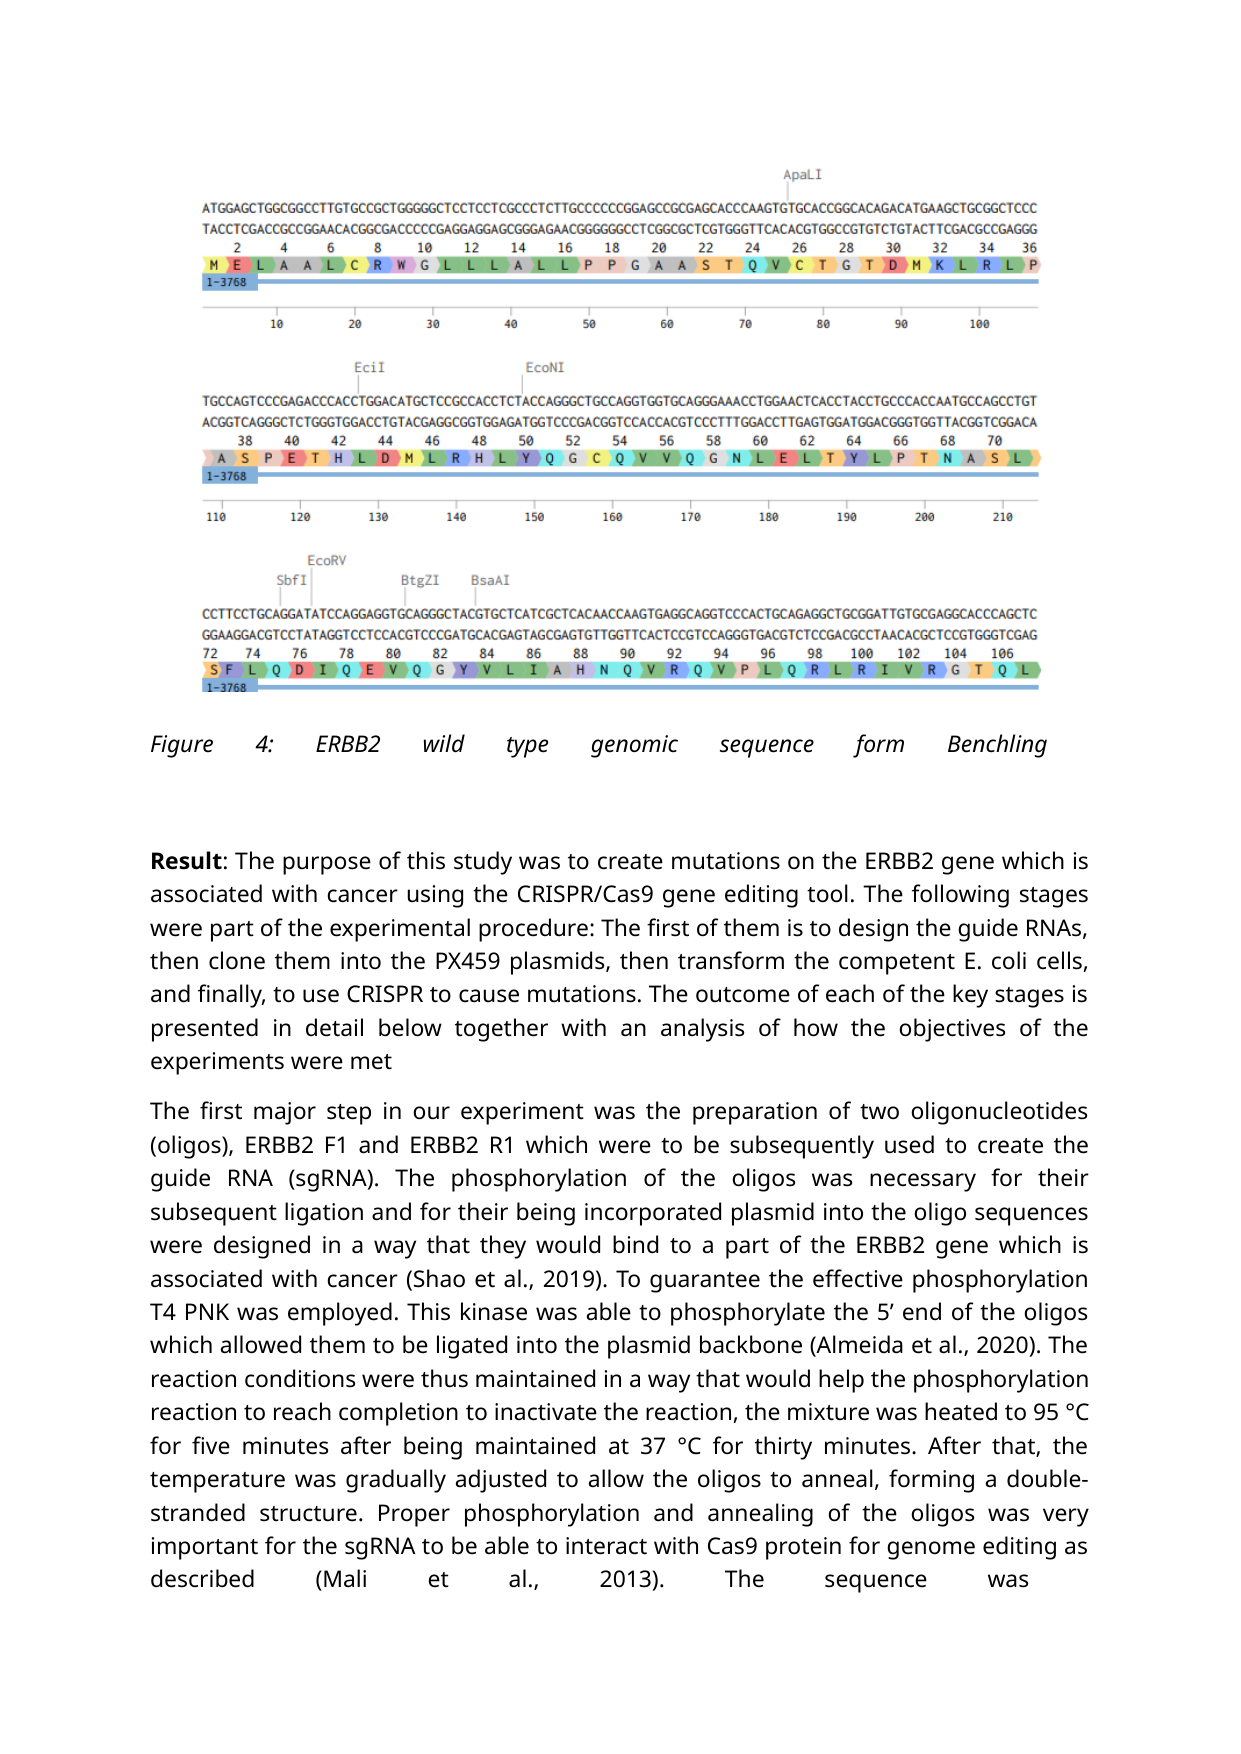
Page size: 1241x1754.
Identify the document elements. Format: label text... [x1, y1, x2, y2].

text Figure 4: ERBB2 wild type genomic sequence form Benchling [150, 692, 1090, 826]
text Result: The purpose of this study was to create mutations on the ERBB2 gene which is associated with cancer using the CRISPR/Cas9 gene editing tool. The following stages were part of the experimental procedure: The first of them is to design the guide RNAs, then clone them into the PX459 plasmids, then transform the competent E. coli cells, and finally, to use CRISPR to cause mutations. The outcome of each of the key stages is presented in detail below together with an analysis of how the objectives of the experiments were met [150, 844, 1090, 1076]
text The first major step in our experiment was the preparation of two oligonucleotides (oligos), ERBB2 F1 and ERBB2 R1 which were to be subsequently used to create the guide RNA (sgRNA). The phosphorylation of the oligos was necessary for their subsequent ligation and for their being incorporated plasmid into the oligo sequences were designed in a way that they would bind to a part of the ERBB2 gene which is associated with cancer (Shao et al., 2019). To guarantee the effective phosphorylation T4 PNK was employed. This kinase was able to phosphorylate the 5’ end of the oligos which allowed them to be ligated into the plasmid backbone (Almeida et al., 2020). The reaction conditions were thus maintained in a way that would help the phosphorylation reaction to reach completion to inactivate the reaction, the mixture was heated to 95 °C for five minutes after being maintained at 37 °C for thirty minutes. After that, the temperature was gradually adjusted to allow the oligos to anneal, forming a double-stranded structure. Proper phosphorylation and annealing of the oligos was very important for the sgRNA to be able to interact with Cas9 protein for genome editing as described (Mali et al., 2013). The sequence was [150, 1095, 1090, 1595]
